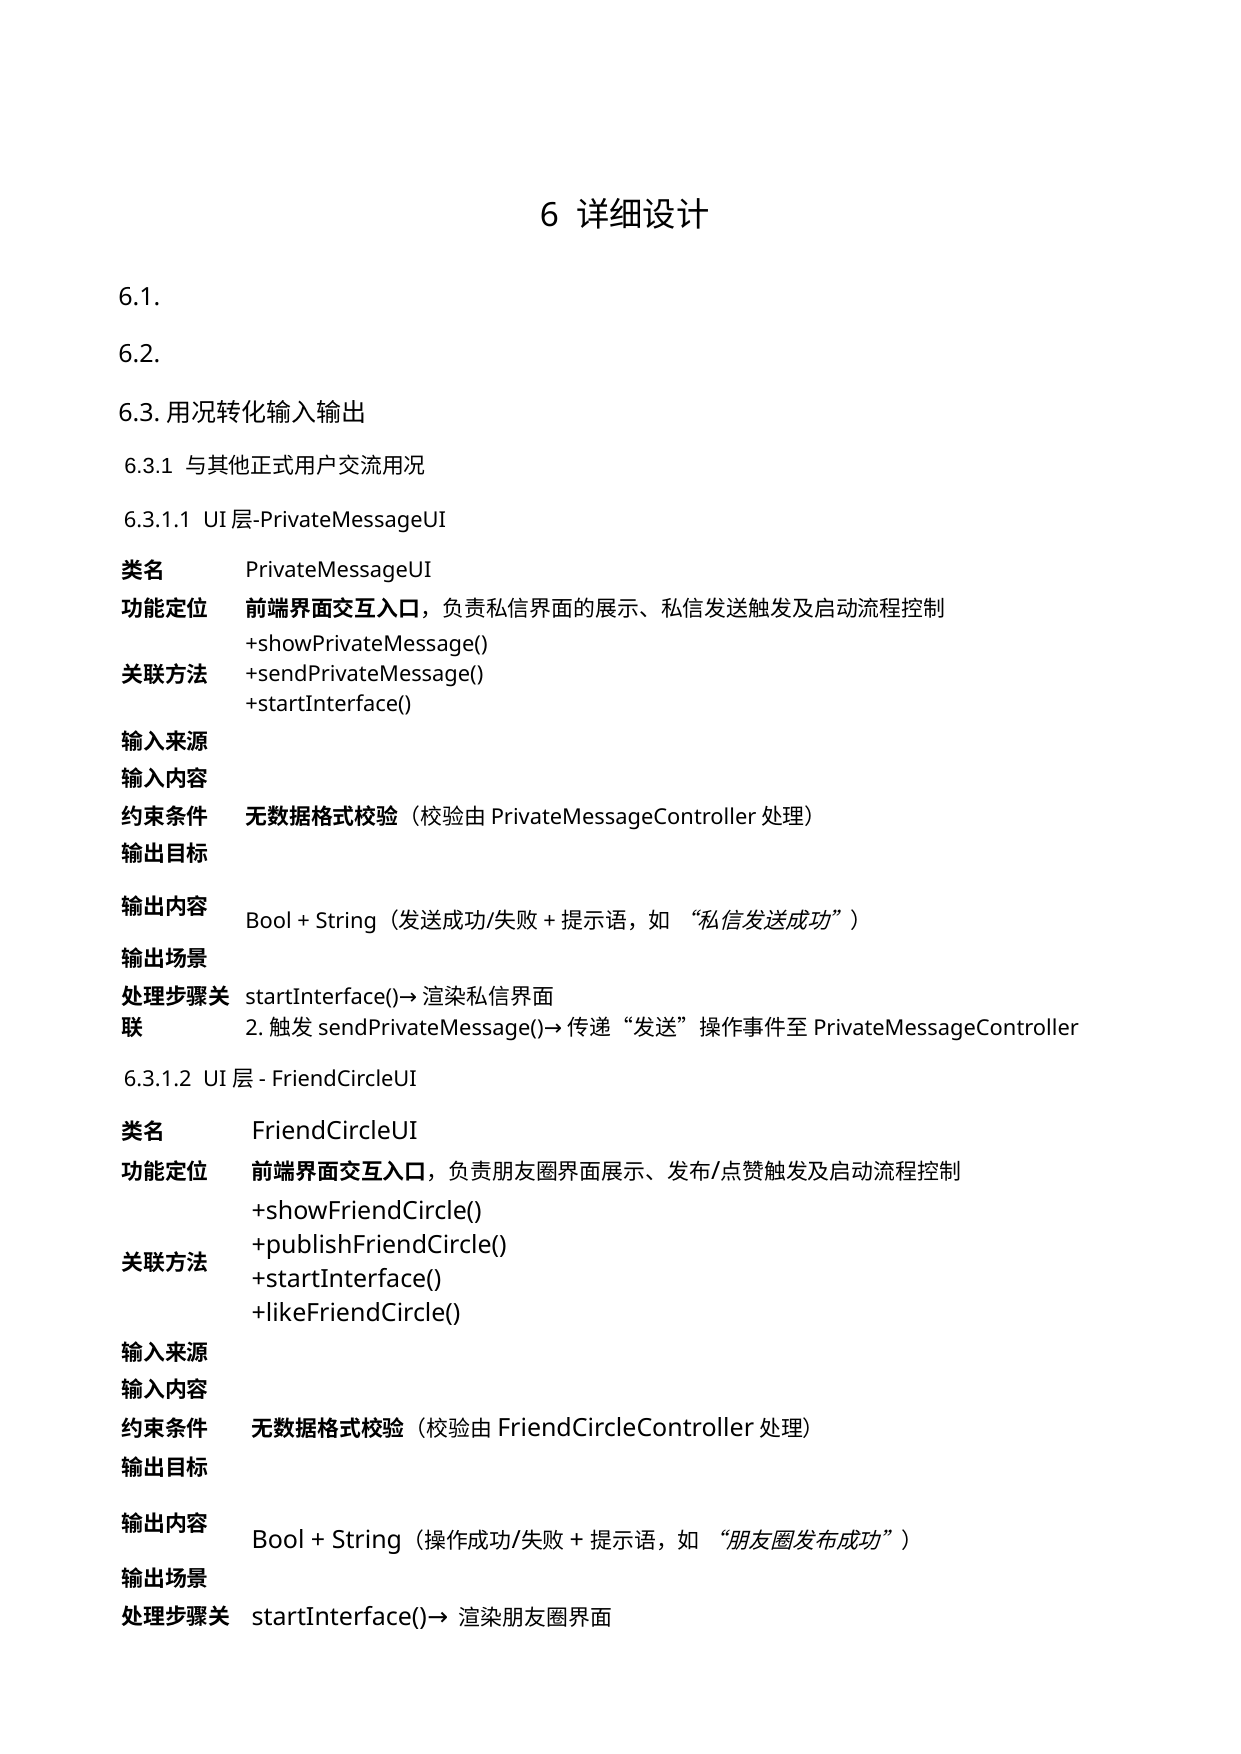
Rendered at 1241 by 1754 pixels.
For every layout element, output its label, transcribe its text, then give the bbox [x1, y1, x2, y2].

table_cell 无数据格式校验（校验由 FriendCircleController处理） [249, 1407, 1122, 1447]
table_cell FriendCircleUI [249, 1110, 1122, 1150]
subtitle 与其他正式用户交流用况 [118, 448, 1122, 479]
table_cell 类名​ [118, 551, 242, 588]
table_cell 输入内容​ [118, 758, 242, 796]
table_cell [242, 721, 1122, 758]
table_cell 输入来源​ [118, 1332, 248, 1369]
table_cell 输入来源​ [118, 721, 242, 758]
table_cell 关联方法​ [118, 626, 242, 721]
table_cell 前端界面交互入口，负责私信界面的展示、私信发送触发及启动流程控制 [242, 588, 1122, 626]
table_cell PrivateMessageUI [242, 551, 1122, 588]
table_header [249, 1100, 1122, 1110]
table_cell 处理步骤关 [118, 1596, 248, 1636]
table_cell Bool + String（操作成功/失败 + 提示语，如 “朋友圈发布成功”） [249, 1484, 1122, 1558]
table_header [118, 540, 242, 551]
table_header [118, 1100, 248, 1110]
table_cell 输出内容​ [118, 1484, 248, 1558]
table_cell 类名​ [118, 1110, 248, 1150]
table_cell [242, 938, 1122, 976]
table_cell [249, 1370, 1122, 1407]
table_cell [249, 1332, 1122, 1369]
table_header [242, 540, 1122, 551]
table_cell startInterface()→ 渲染朋友圈界面 [249, 1596, 1122, 1636]
table_cell 输入内容​ [118, 1370, 248, 1407]
table_cell [242, 758, 1122, 796]
table_cell 输出场景​ [118, 938, 242, 976]
table_cell 功能定位​ [118, 1150, 248, 1190]
table_cell 功能定位​ [118, 588, 242, 626]
subtitle 用况转化输入输出 [118, 392, 1122, 429]
table_cell [249, 1447, 1122, 1484]
table_cell 处理步骤关联​ [118, 976, 242, 1045]
table_cell Bool + String（发送成功/失败 + 提示语，如 “私信发送成功”） [242, 871, 1122, 938]
table_cell +showPrivateMessage() +sendPrivateMessage() +startInterface() [242, 626, 1122, 721]
table_cell +showFriendCircle() +publishFriendCircle() +startInterface() +likeFriendCircle() [249, 1190, 1122, 1332]
subtitle UI 层 - FriendCircleUI [118, 1061, 1122, 1093]
table_cell [249, 1558, 1122, 1596]
table_cell startInterface()→ 渲染私信界面 2. 触发 sendPrivateMessage()→ 传递“发送”操作事件至 PrivateMessageController [242, 976, 1122, 1045]
table_cell 输出目标​ [118, 1447, 248, 1484]
table_cell 输出目标​ [118, 833, 242, 871]
table_cell 前端界面交互入口，负责朋友圈界面展示、发布/点赞触发及启动流程控制 [249, 1150, 1122, 1190]
table_cell 输出内容​ [118, 871, 242, 938]
table_cell 无数据格式校验（校验由 PrivateMessageController处理） [242, 796, 1122, 833]
subtitle 详细设计 [118, 188, 1122, 236]
table_cell 约束条件​ [118, 1407, 248, 1447]
table_cell 输出场景​ [118, 1558, 248, 1596]
table_cell [242, 833, 1122, 871]
subtitle UI层-PrivateMessageUI [118, 502, 1122, 533]
table_cell 关联方法​ [118, 1190, 248, 1332]
table_cell 约束条件​ [118, 796, 242, 833]
